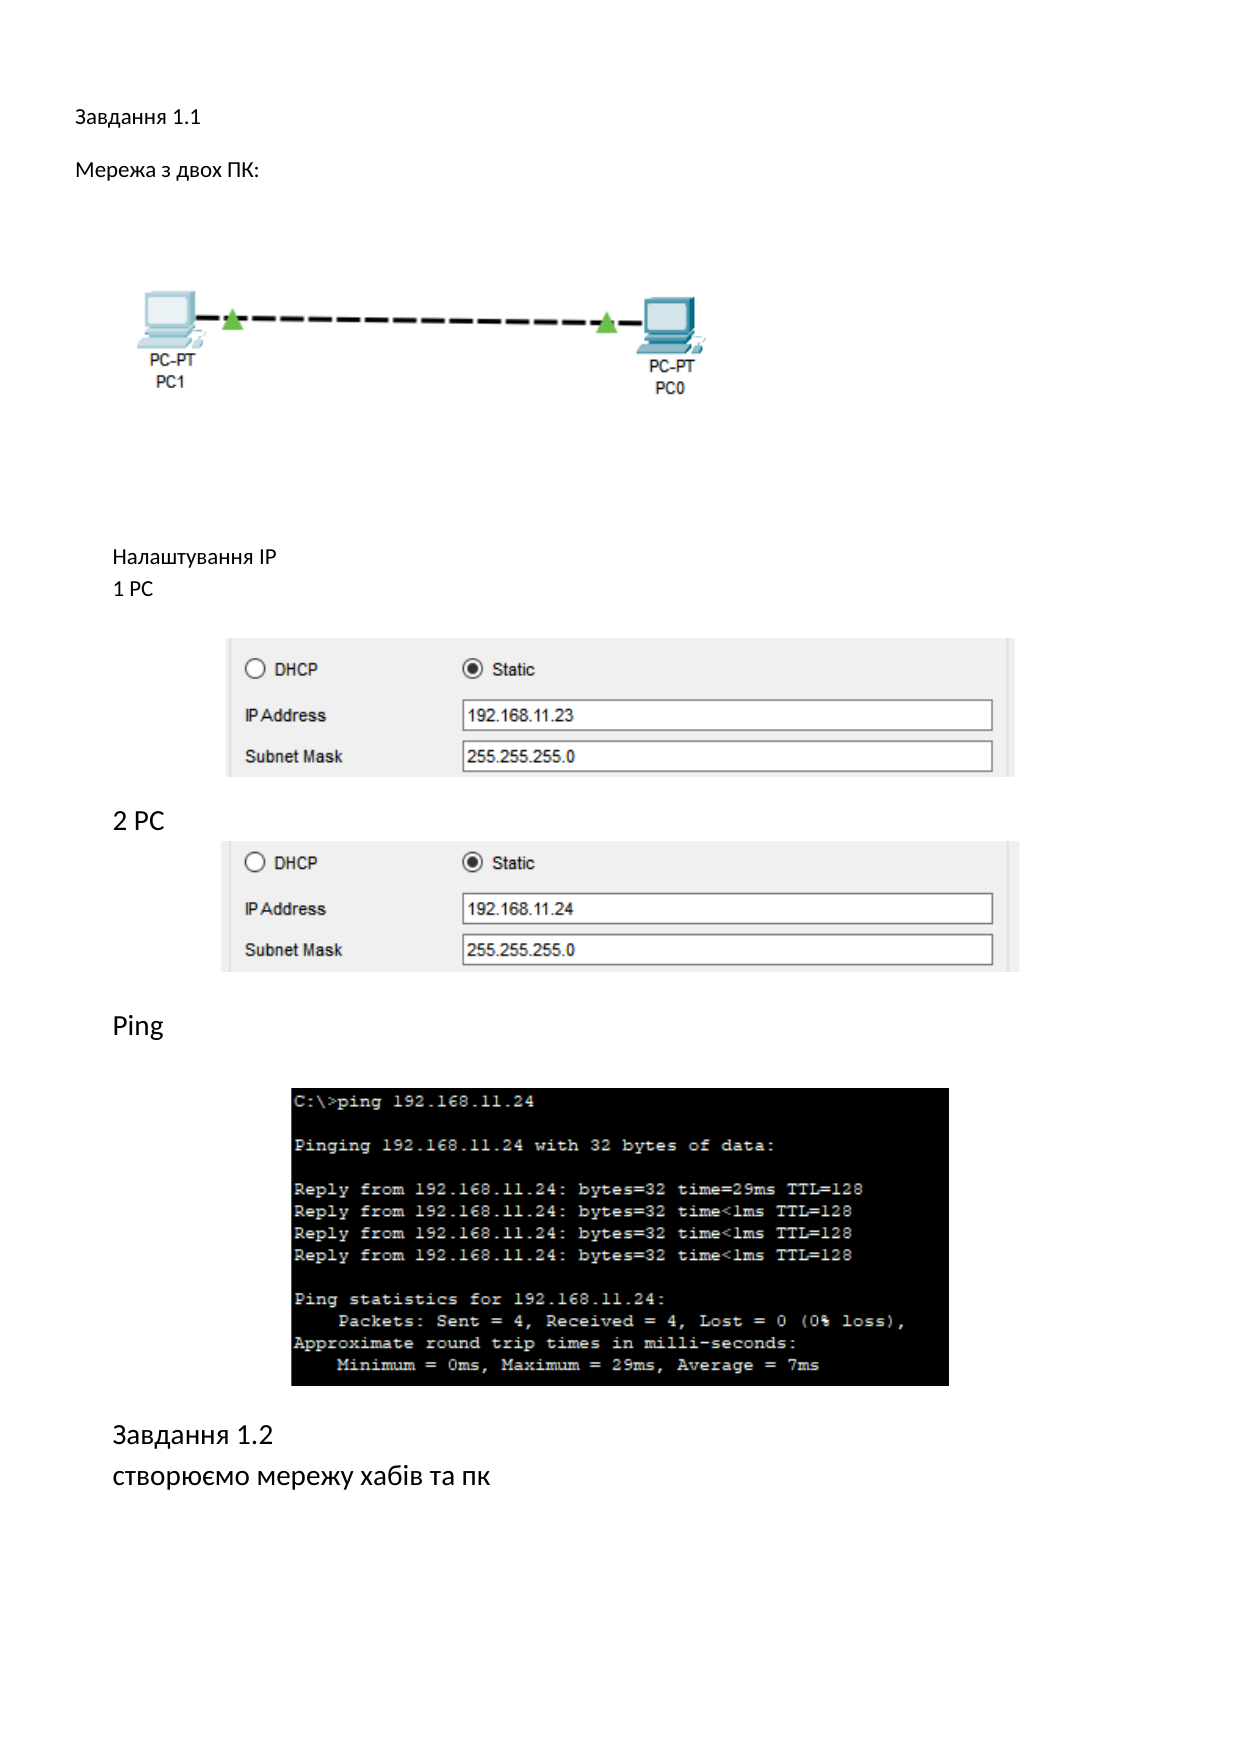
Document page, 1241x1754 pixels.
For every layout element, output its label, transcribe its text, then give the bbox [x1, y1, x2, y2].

picture [225, 638, 1015, 777]
picture [220, 841, 1020, 972]
text 1 PC [112, 574, 1165, 602]
text створюємо мережу хабів та пк [112, 1457, 1165, 1493]
text 2 PC [112, 802, 1165, 838]
text Завдання 1.1 [75, 102, 1165, 130]
text Ping [112, 1007, 1165, 1043]
text Налаштування IP [112, 542, 1165, 570]
picture [291, 1088, 949, 1386]
text Мережа з двох ПК: [75, 155, 1165, 183]
text Завдання 1.2 [112, 1416, 1165, 1452]
picture [56, 202, 820, 499]
